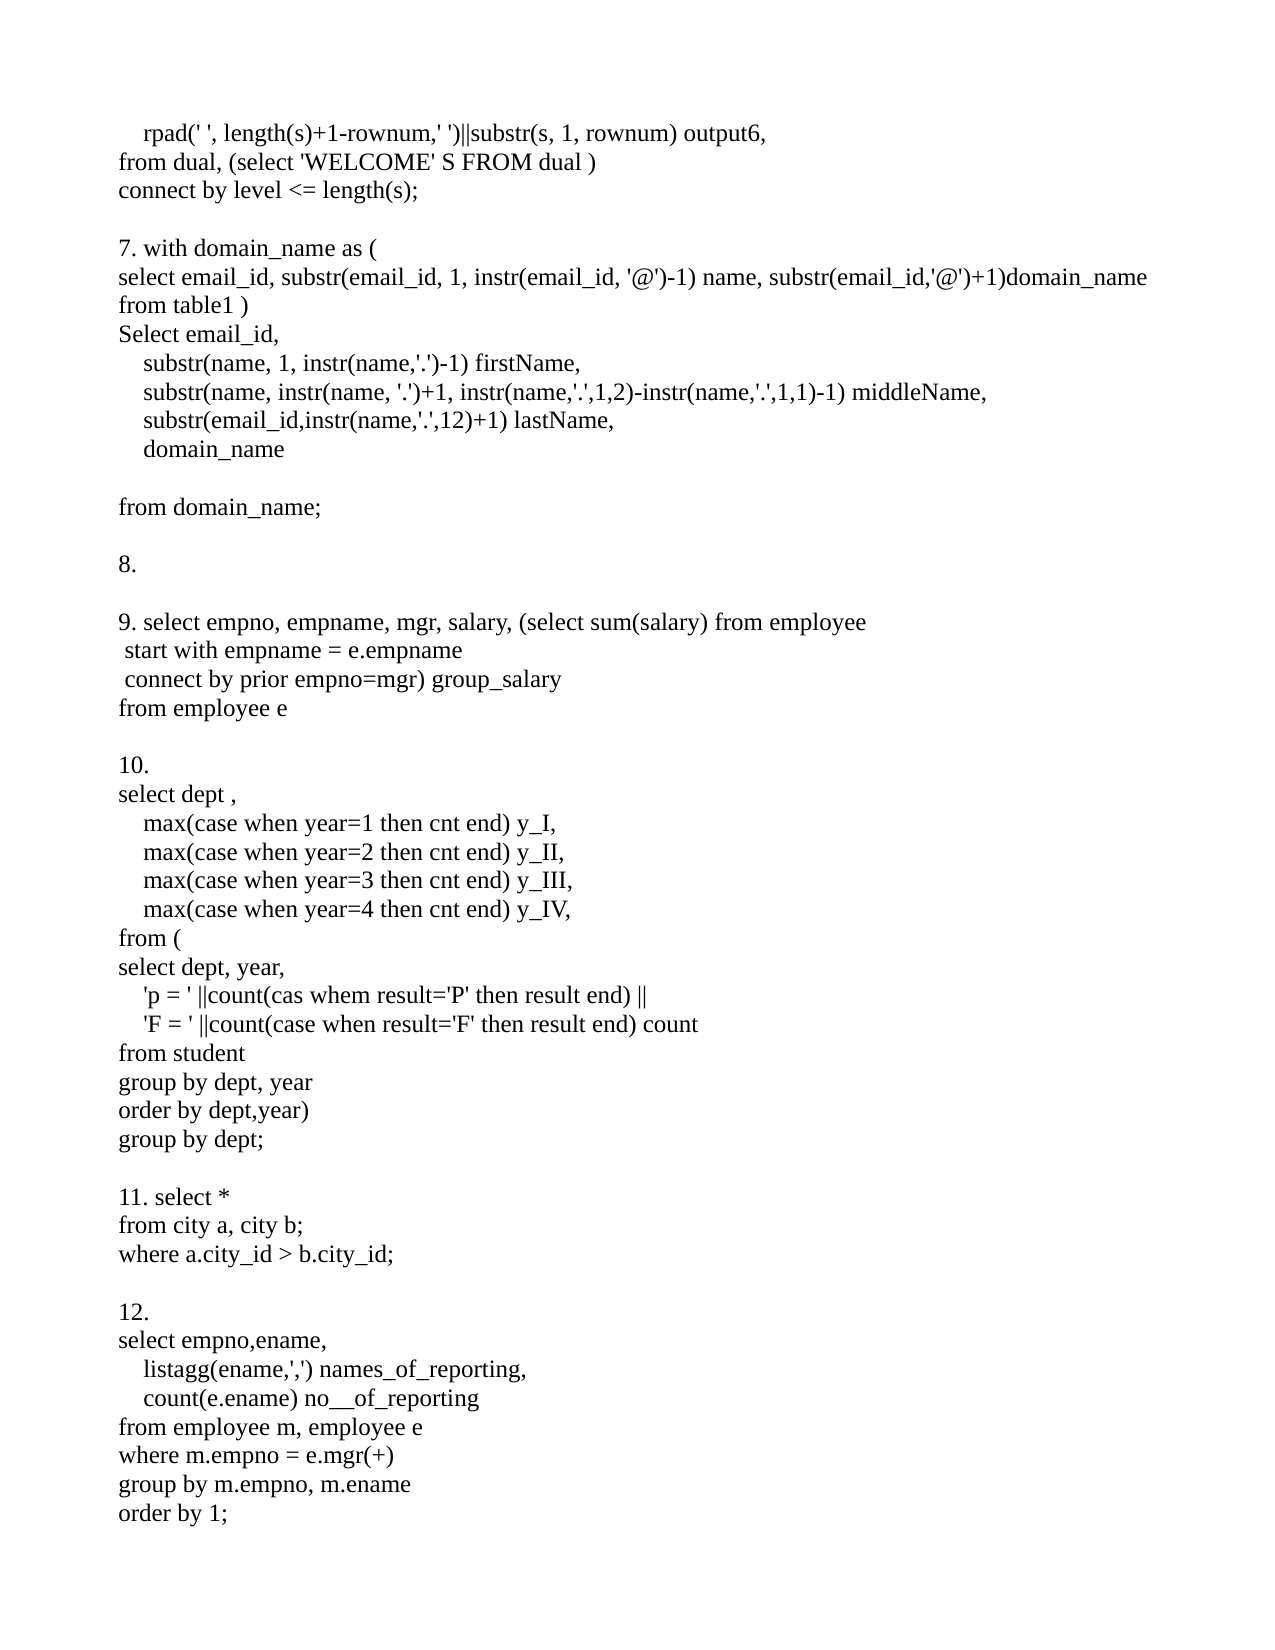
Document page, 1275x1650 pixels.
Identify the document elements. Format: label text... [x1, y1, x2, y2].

text connect by level <= length(s); [118, 176, 1157, 204]
text rpad(' ', length(s)+1-rownum,' ')||substr(s, 1, rownum) output6, [118, 118, 1157, 147]
text 11. select * from city a, city b; where a.city_id > b.city_id; [118, 1182, 1157, 1268]
text 9. select empno, empname, mgr, salary, (select sum(salary) from employee start with empname = e.empname connect by prior empno=mgr) group_salary from employee e [118, 607, 1157, 722]
text select dept , max(case when year=1 then cnt end) y_I, max(case when year=2 then cnt end) y_II, max(case when year=3 then cnt end) y_III, max(case when year=4 then cnt end) y_IV, from ( select dept, year, 'p = ' ||count(cas whem result='P' then result end) || 'F = ' ||count(case when result='F' then result end) count from student group by dept, year order by dept,year) group by dept; [118, 779, 1157, 1182]
text 7. with domain_name as ( select email_id, substr(email_id, 1, instr(email_id, '@')-1) name, substr(email_id,'@')+1)domain_name from table1 ) Select email_id, substr(name, 1, instr(name,'.')-1) firstName, substr(name, instr(name, '.')+1, instr(name,'.',1,2)-instr(name,'.',1,1)-1) middleName, substr(email_id,instr(name,'.',12)+1) lastName, domain_name from domain_name; [118, 233, 1157, 521]
text 10. [118, 751, 1157, 779]
text select empno,ename, listagg(ename,',') names_of_reporting, count(e.ename) no__of_reporting from employee m, employee e where m.empno = e.mgr(+) group by m.empno, m.ename order by 1; [118, 1326, 1157, 1527]
text 8. [118, 549, 1157, 578]
text from dual, (select 'WELCOME' S FROM dual ) [118, 147, 1157, 176]
text 12. [118, 1297, 1157, 1326]
